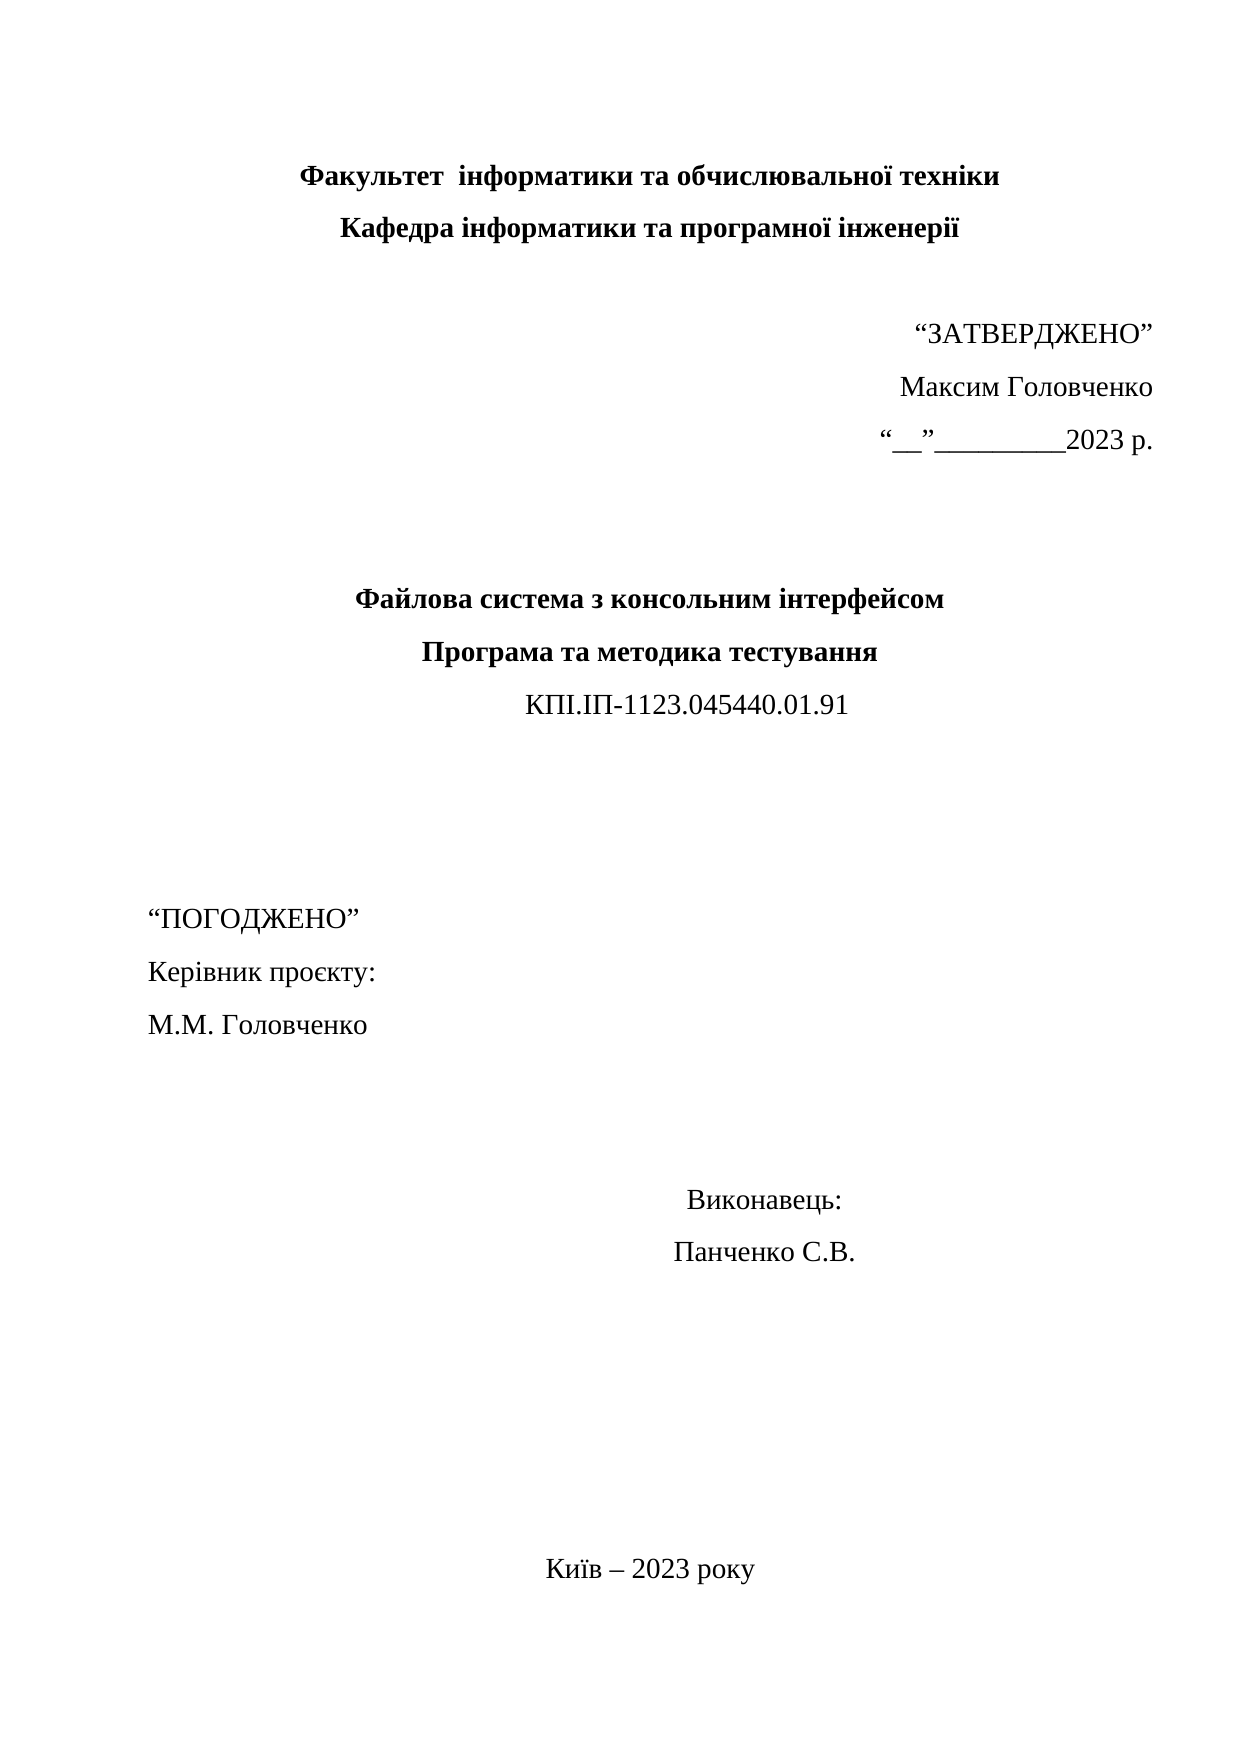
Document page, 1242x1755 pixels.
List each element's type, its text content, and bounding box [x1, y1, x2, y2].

subtitle “ЗАТВЕРДЖЕНО” [148, 317, 1153, 350]
subtitle Максим Головченко [148, 369, 1153, 403]
text Керівник проєкту: [148, 954, 1152, 987]
text М.М. Головченко [148, 1007, 1152, 1041]
text Кафедра інформатики та програмної інженерії [148, 211, 1152, 244]
text Київ – 2023 року [377, 1551, 923, 1585]
text “__”_________2023 р. [148, 422, 1153, 456]
text Панченко С.В. [377, 1234, 1152, 1268]
text Файлова система з консольним інтерфейсом [148, 582, 1152, 615]
text КПІ.ІП-1123.045440.01.91 [377, 687, 996, 721]
text Виконавець: [377, 1182, 1152, 1215]
text “ПОГОДЖЕНО” [148, 901, 1152, 934]
text Програма та методика тестування [148, 634, 1152, 668]
text Факультет інформатики та обчислювальної техніки [148, 158, 1152, 191]
